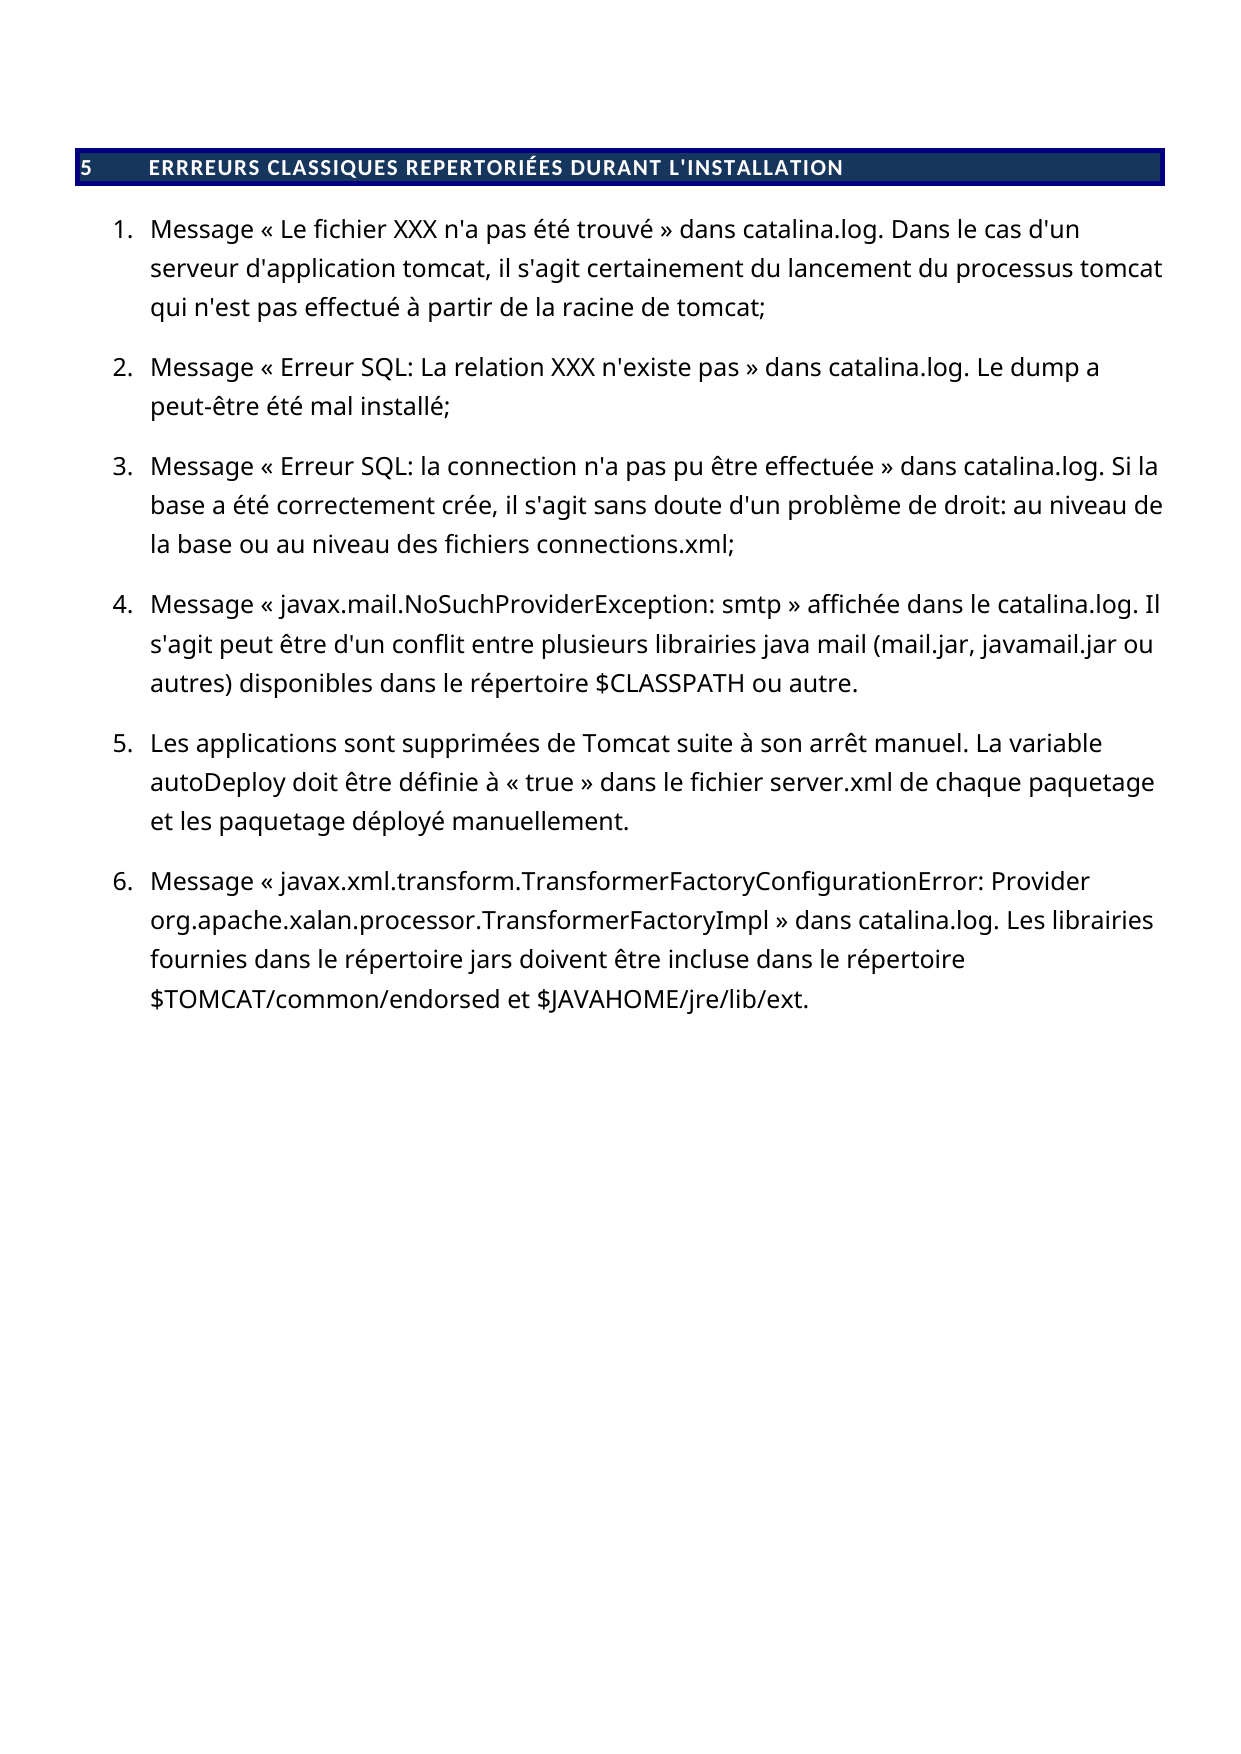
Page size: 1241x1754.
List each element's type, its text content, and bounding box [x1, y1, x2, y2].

list Les applications sont supprimées de Tomcat suite à son arrêt manuel. La variable autoDeploy doit être définie à « true » dans le fichier server.xml de chaque paquetage et les paquetage déployé manuellement. [112, 726, 1165, 838]
subtitle Errreurs classiques repertoriées durant l'installation [80, 153, 1160, 181]
list Message « Erreur SQL: La relation XXX n'existe pas » dans catalina.log. Le dump a peut-être été mal installé; [112, 350, 1165, 423]
list Message « javax.mail.NoSuchProviderException: smtp » affichée dans le catalina.log. Il s'agit peut être d'un conflit entre plusieurs librairies java mail (mail.jar, javamail.jar ou autres) disponibles dans le répertoire $CLASSPATH ou autre. [112, 587, 1165, 699]
list Message « Le fichier XXX n'a pas été trouvé » dans catalina.log. Dans le cas d'un serveur d'application tomcat, il s'agit certainement du lancement du processus tomcat qui n'est pas effectué à partir de la racine de tomcat; [112, 211, 1165, 324]
list Message « Erreur SQL: la connection n'a pas pu être effectuée » dans catalina.log. Si la base a été correctement crée, il s'agit sans doute d'un problème de droit: au niveau de la base ou au niveau des fichiers connections.xml; [112, 449, 1165, 561]
list Message « javax.xml.transform.TransformerFactoryConfigurationError: Provider org.apache.xalan.processor.TransformerFactoryImpl » dans catalina.log. Les librairies fournies dans le répertoire jars doivent être incluse dans le répertoire $TOMCAT/common/endorsed et $JAVAHOME/jre/lib/ext. [112, 864, 1165, 1015]
